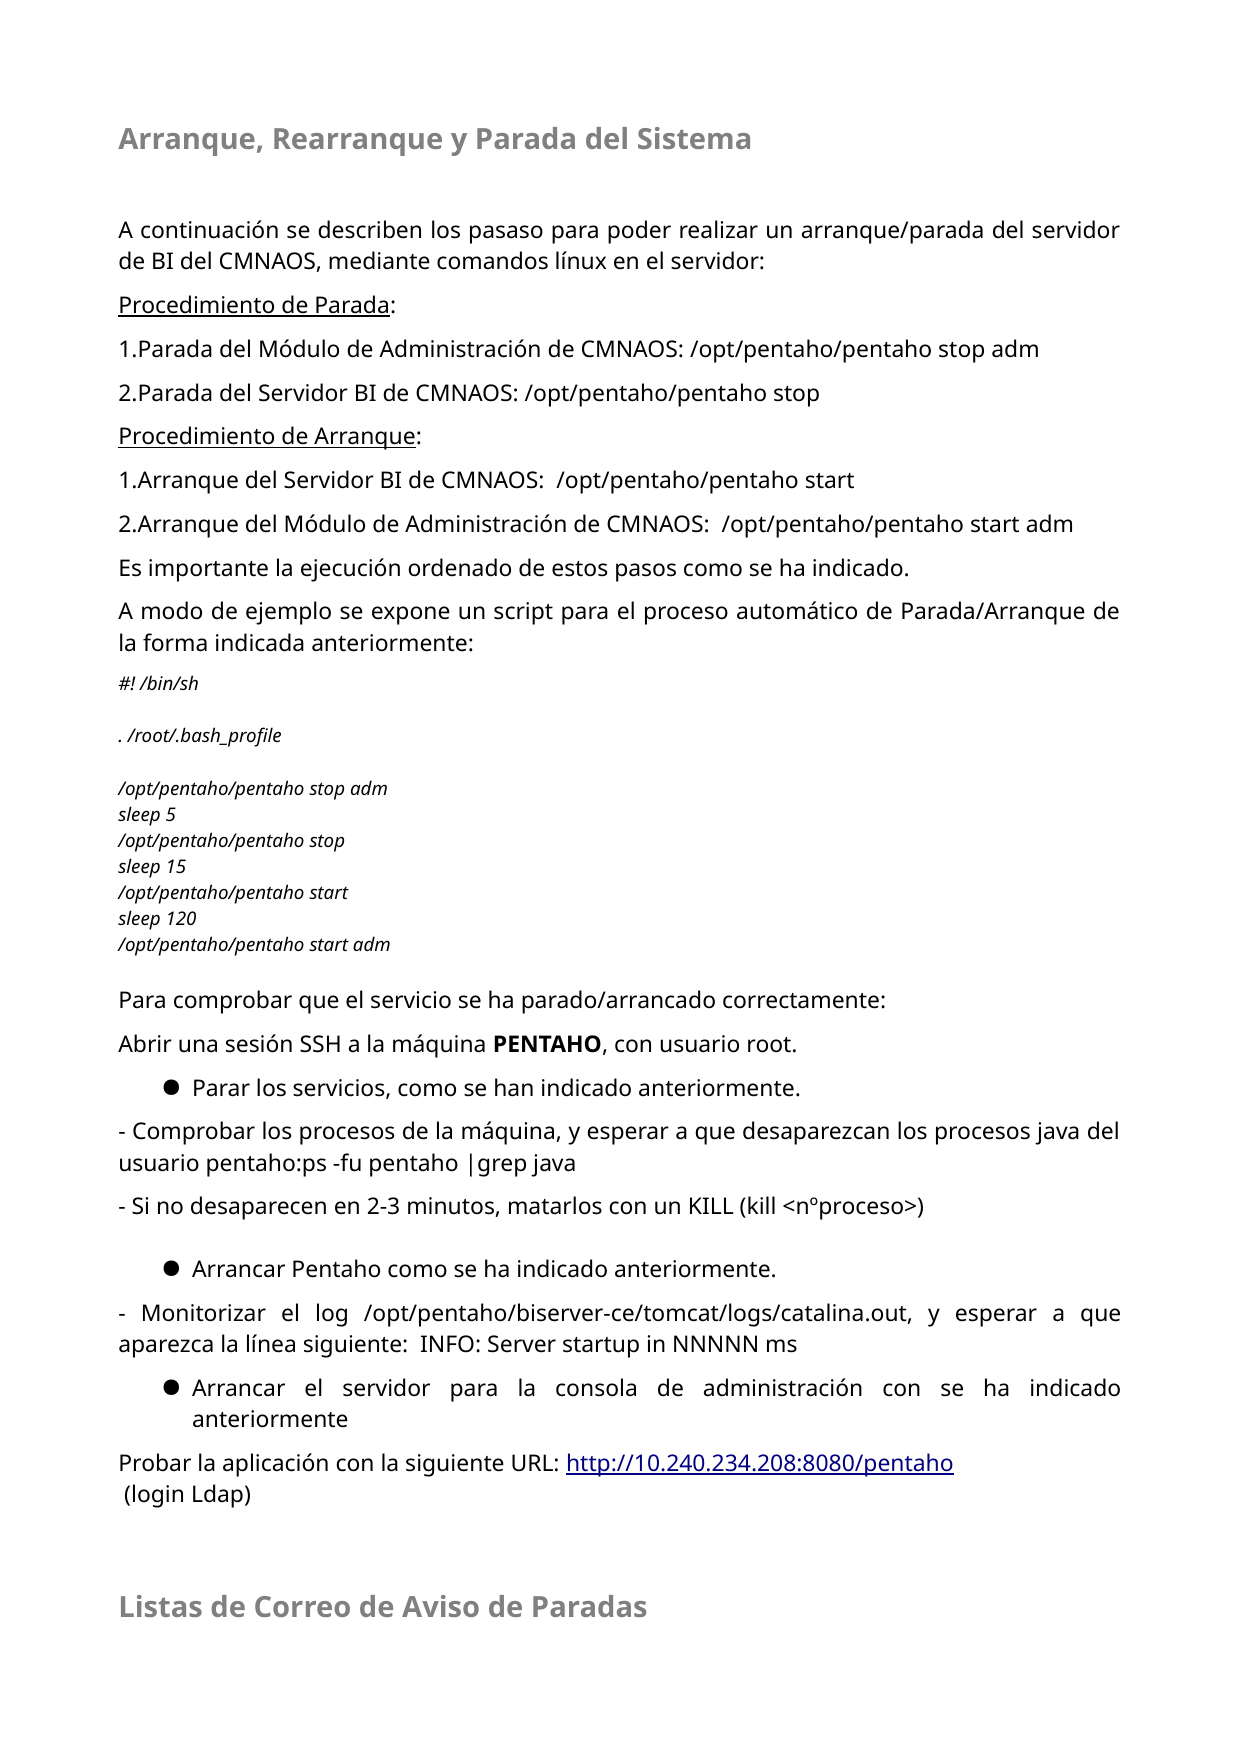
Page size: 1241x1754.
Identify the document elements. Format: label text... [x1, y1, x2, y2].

text /opt/pentaho/pentaho start [118, 879, 1122, 905]
text Procedimiento de Arranque: [118, 420, 1122, 452]
text Para comprobar que el servicio se ha parado/arrancado correctamente: [118, 984, 1122, 1015]
subtitle Arranque, Rearranque y Parada del Sistema [118, 118, 1122, 158]
list Parar los servicios, como se han indicado anteriormente. [162, 1072, 1122, 1103]
text Probar la aplicación con la siguiente URL: http://10.240.234.208:8080/pentaho [118, 1447, 1122, 1478]
list Arrancar el servidor para la consola de administración con se ha indicado anteriormente [162, 1372, 1122, 1434]
list Arrancar Pentaho como se ha indicado anteriormente. [162, 1253, 1122, 1284]
text - Comprobar los procesos de la máquina, y esperar a que desaparezcan los procesos java del usuario pentaho:ps -fu pentaho |grep java [118, 1115, 1122, 1178]
text - Monitorizar el log /opt/pentaho/biserver-ce/tomcat/logs/catalina.out, y esperar a que aparezca la línea siguiente: INFO: Server startup in NNNNN ms [118, 1297, 1122, 1359]
list Arranque del Módulo de Administración de CMNAOS: /opt/pentaho/pentaho start adm [118, 508, 1122, 539]
text #! /bin/sh [118, 670, 1122, 696]
text /opt/pentaho/pentaho stop [118, 827, 1122, 853]
text sleep 15 [118, 853, 1122, 879]
subtitle Listas de Correo de Aviso de Paradas [118, 1586, 1122, 1626]
text Es importante la ejecución ordenado de estos pasos como se ha indicado. [118, 552, 1122, 583]
text A modo de ejemplo se expone un script para el proceso automático de Parada/Arranque de la forma indicada anteriormente: [118, 595, 1122, 658]
list Parada del Servidor BI de CMNAOS: /opt/pentaho/pentaho stop [118, 377, 1122, 408]
text A continuación se describen los pasaso para poder realizar un arranque/parada del servidor de BI del CMNAOS, mediante comandos línux en el servidor: [118, 214, 1122, 277]
text /opt/pentaho/pentaho start adm [118, 932, 1122, 957]
list Parada del Módulo de Administración de CMNAOS: /opt/pentaho/pentaho stop adm [118, 333, 1122, 364]
text . /root/.bash_profile [118, 723, 1122, 748]
text Abrir una sesión SSH a la máquina PENTAHO, con usuario root. [118, 1028, 1122, 1059]
text /opt/pentaho/pentaho stop adm [118, 775, 1122, 800]
text - Si no desaparecen en 2-3 minutos, matarlos con un KILL (kill <nºproceso>) [118, 1190, 1122, 1222]
text sleep 120 [118, 906, 1122, 931]
text (login Ldap) [118, 1478, 1122, 1509]
text Procedimiento de Parada: [118, 289, 1122, 320]
list Arranque del Servidor BI de CMNAOS: /opt/pentaho/pentaho start [118, 464, 1122, 495]
text sleep 5 [118, 801, 1122, 827]
